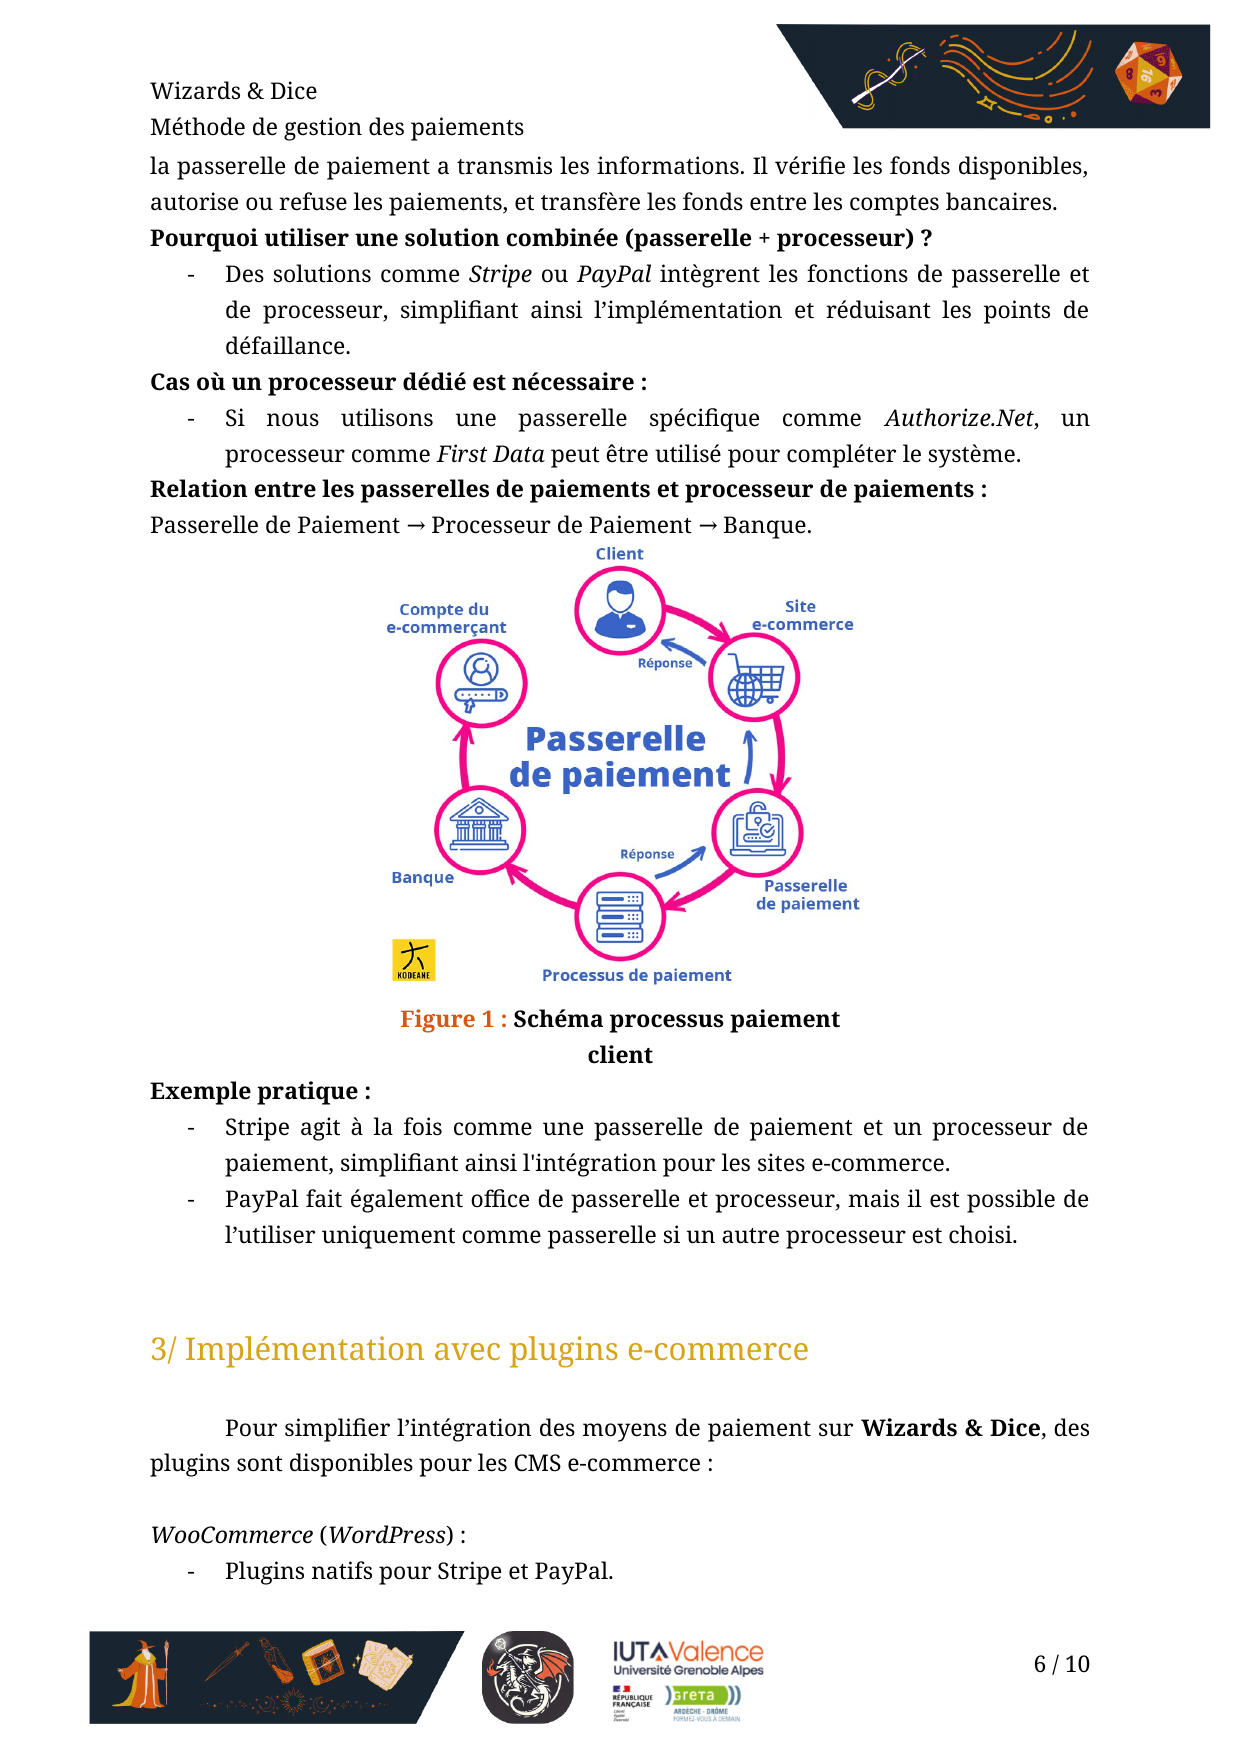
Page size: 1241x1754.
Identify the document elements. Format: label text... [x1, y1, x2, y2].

picture [771, 21, 1218, 131]
text Exemple pratique : [150, 1075, 1090, 1106]
picture [375, 545, 865, 986]
list Stripe agit à la fois comme une passerelle de paiement et un processeur de paiement, simplifiant ainsi l'intégration pour les sites e-commerce. [187, 1111, 1090, 1178]
picture [81, 1620, 788, 1733]
text la passerelle de paiement a transmis les informations. Il vérifie les fonds disponibles, autorise ou refuse les paiements, et transfère les fonds entre les comptes bancaires. [150, 150, 1090, 217]
list PayPal fait également office de passerelle et processeur, mais il est possible de l’utiliser uniquement comme passerelle si un autre processeur est choisi. [187, 1183, 1090, 1250]
text Pourquoi utiliser une solution combinée (passerelle + processeur) ? [150, 222, 1090, 253]
list Si nous utilisons une passerelle spécifique comme Authorize.Net, un processeur comme First Data peut être utilisé pour compléter le système. [187, 402, 1090, 469]
text Cas où un processeur dédié est nécessaire : [150, 366, 1090, 397]
text Passerelle de Paiement → Processeur de Paiement → Banque. [150, 509, 1090, 541]
text WooCommerce (WordPress) : [150, 1519, 1090, 1551]
list Plugins natifs pour Stripe et PayPal. [187, 1555, 1090, 1586]
text Figure 1 : Schéma processus paiement client [376, 986, 864, 1070]
subtitle Implémentation avec plugins e-commerce [150, 1327, 1090, 1369]
list Des solutions comme Stripe ou PayPal intègrent les fonctions de passerelle et de processeur, simplifiant ainsi l’implémentation et réduisant les points de défaillance. [187, 258, 1090, 361]
text Pour simplifier l’intégration des moyens de paiement sur Wizards & Dice, des plugins sont disponibles pour les CMS e-commerce : [150, 1411, 1090, 1479]
text Relation entre les passerelles de paiements et processeur de paiements : [150, 473, 1090, 505]
